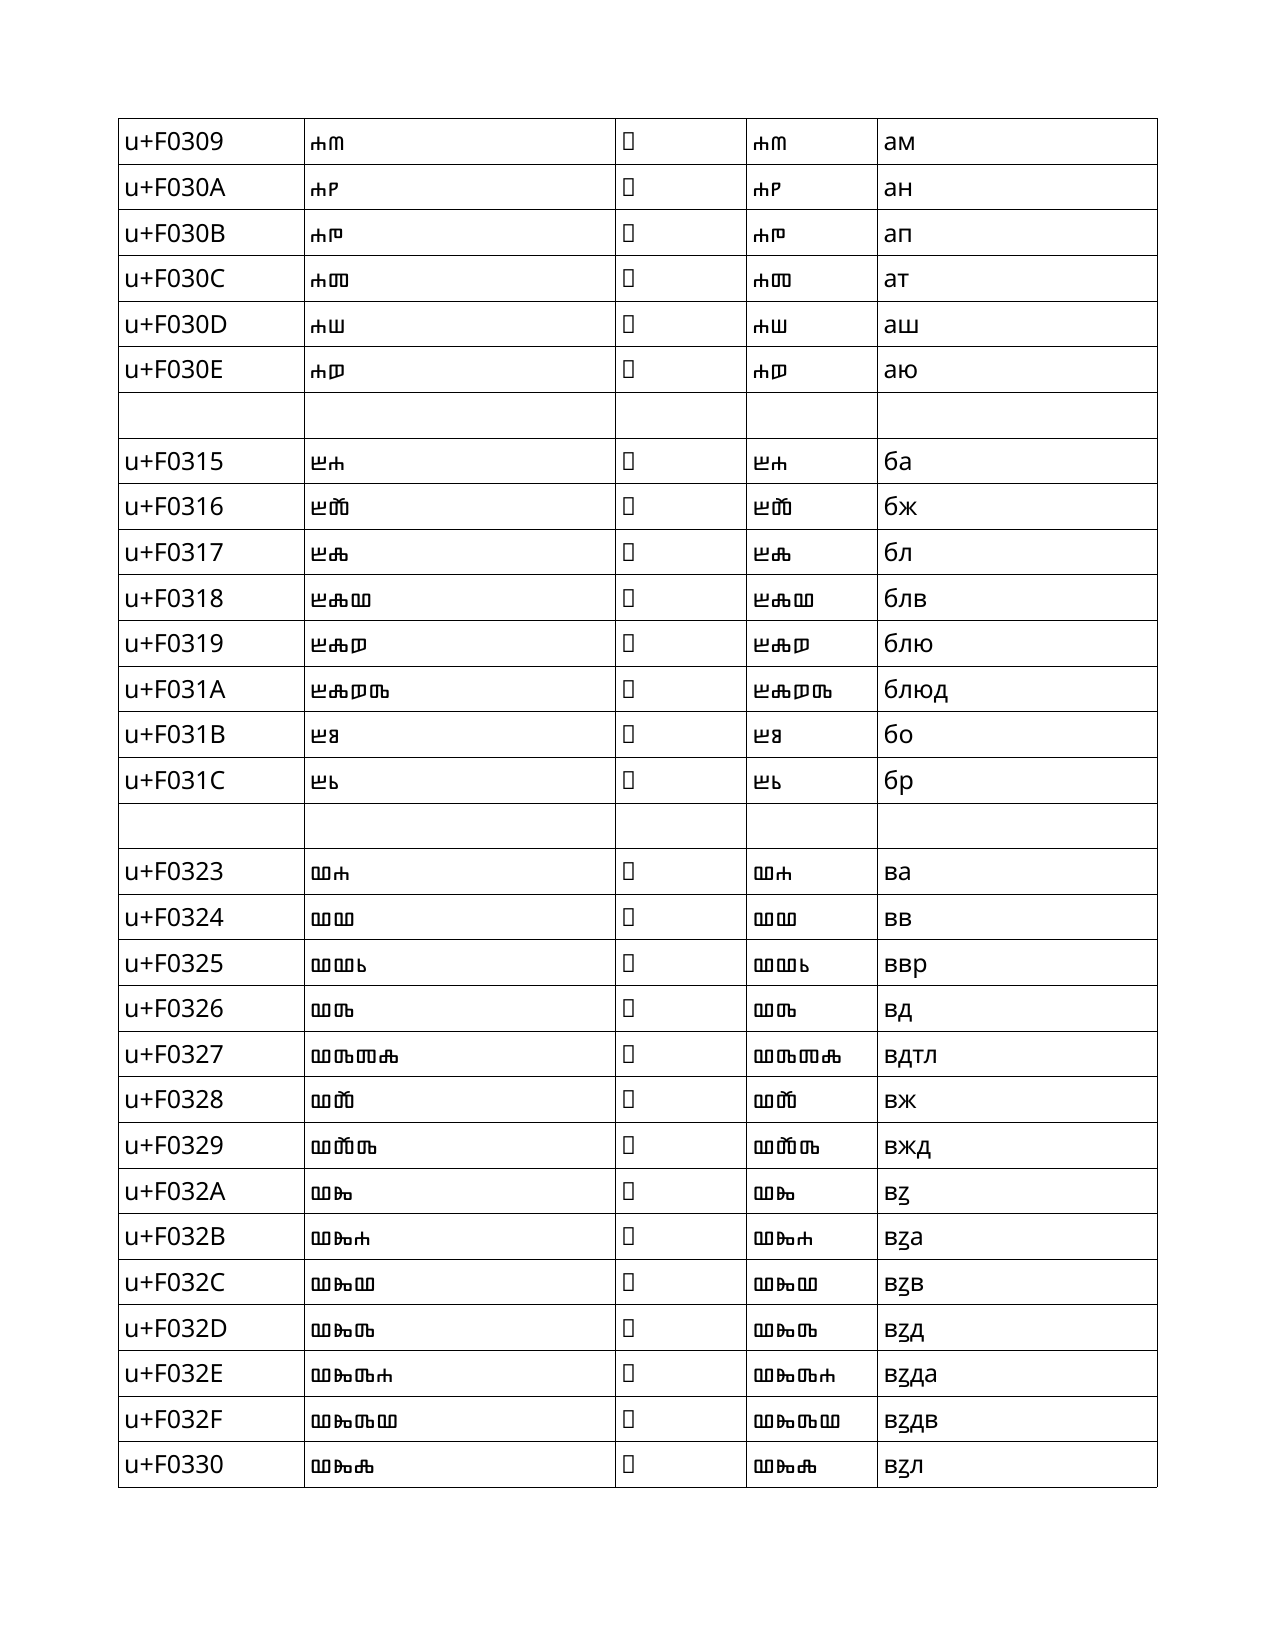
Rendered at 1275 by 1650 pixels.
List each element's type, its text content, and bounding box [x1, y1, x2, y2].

table_cell ⰲⰲⱃ [747, 940, 877, 985]
table_cell ⰰⱅ [747, 256, 877, 301]
table_cell бж [878, 484, 1157, 529]
table_cell u+F031B [119, 712, 304, 757]
table_cell [878, 804, 1157, 848]
table_cell 󰌛 [616, 712, 746, 757]
table_cell [747, 393, 877, 437]
table_cell [747, 804, 877, 848]
table_cell [616, 393, 746, 437]
table_cell ⰲⰲ [305, 895, 615, 939]
table_cell вж [878, 1077, 1157, 1122]
table_cell 󰌉 [616, 119, 746, 164]
table_cell u+F0330 [119, 1442, 304, 1487]
table_cell бо [878, 712, 1157, 757]
table_cell 󰌙 [616, 621, 746, 666]
table_cell u+F0327 [119, 1032, 304, 1076]
table_cell ⰲⰶ [747, 1077, 877, 1122]
table_cell u+F031C [119, 758, 304, 802]
table_cell ⰰⰿ [747, 119, 877, 164]
table_cell ⰲⰸⰴⰰ [305, 1351, 615, 1396]
table_cell ⰲⰸⰴ [747, 1305, 877, 1350]
table_cell 󰌣 [616, 849, 746, 894]
table_cell вꙁл [878, 1442, 1157, 1487]
table_cell u+F032A [119, 1169, 304, 1213]
table_cell u+F0324 [119, 895, 304, 939]
table_cell u+F030E [119, 347, 304, 392]
table_cell ат [878, 256, 1157, 301]
table_cell вꙁв [878, 1260, 1157, 1304]
table_cell вжд [878, 1123, 1157, 1167]
table_cell u+F0323 [119, 849, 304, 894]
table_cell бл [878, 530, 1157, 574]
table_cell u+F0309 [119, 119, 304, 164]
table_cell 󰌨 [616, 1077, 746, 1122]
table_cell 󰌪 [616, 1169, 746, 1213]
table_cell 󰌧 [616, 1032, 746, 1076]
table_cell ⰲⰸⰴⰲ [305, 1397, 615, 1441]
table_cell ⰲⰴ [747, 986, 877, 1031]
table_cell 󰌰 [616, 1442, 746, 1487]
table_cell вꙁд [878, 1305, 1157, 1350]
table_cell 󰌘 [616, 575, 746, 620]
table_cell 󰌚 [616, 667, 746, 711]
table_cell ⰱⰾ [747, 530, 877, 574]
table_cell ⰱⰾⱓⰴ [747, 667, 877, 711]
table_cell ⰱⰾⱓ [747, 621, 877, 666]
table_cell ⰱⰾⰲ [305, 575, 615, 620]
table_cell ⰱⱁ [305, 712, 615, 757]
table_cell [616, 804, 746, 848]
table_cell ба [878, 439, 1157, 483]
table_cell ⰲⰴⱅⰾ [305, 1032, 615, 1076]
table_cell ⰲⰲⱃ [305, 940, 615, 985]
table_cell ⰰⱀ [305, 165, 615, 209]
table_cell ⰱⰶ [747, 484, 877, 529]
table_cell ⰱⰾⰲ [747, 575, 877, 620]
table_cell ⰲⰸⰰ [747, 1214, 877, 1259]
table_cell ⰱⰾⱓⰴ [305, 667, 615, 711]
table_cell 󰌎 [616, 347, 746, 392]
table_cell ⰰⰿ [305, 119, 615, 164]
table_cell u+F030A [119, 165, 304, 209]
table_cell 󰌋 [616, 210, 746, 255]
table_cell аш [878, 302, 1157, 346]
table_cell вꙁда [878, 1351, 1157, 1396]
table_cell вꙁ [878, 1169, 1157, 1213]
table_cell ан [878, 165, 1157, 209]
table_cell [878, 393, 1157, 437]
table_cell ⰲⰸ [305, 1169, 615, 1213]
table_cell ⰲⰶ [305, 1077, 615, 1122]
table_cell вдтл [878, 1032, 1157, 1076]
table_cell u+F030B [119, 210, 304, 255]
table_cell 󰌥 [616, 940, 746, 985]
table_cell ⰱⰾ [305, 530, 615, 574]
table_cell ⰰⱂ [747, 210, 877, 255]
table_cell ⰱⰶ [305, 484, 615, 529]
table_cell ввр [878, 940, 1157, 985]
table_cell ⰲⰸⰲ [747, 1260, 877, 1304]
table_cell [119, 393, 304, 437]
table_cell 󰌤 [616, 895, 746, 939]
table_cell u+F030C [119, 256, 304, 301]
table_cell ⰲⰸ [747, 1169, 877, 1213]
table_cell ⰲⰸⰴⰰ [747, 1351, 877, 1396]
table_cell [305, 393, 615, 437]
table_cell ⰲⰰ [747, 849, 877, 894]
table_cell ⰰⱎ [305, 302, 615, 346]
table_cell вд [878, 986, 1157, 1031]
table_cell ⰰⱎ [747, 302, 877, 346]
table_cell ам [878, 119, 1157, 164]
table_cell вв [878, 895, 1157, 939]
table_cell 󰌯 [616, 1397, 746, 1441]
table_cell ⰱⰰ [747, 439, 877, 483]
table_cell 󰌜 [616, 758, 746, 802]
table_cell [119, 804, 304, 848]
table_cell 󰌮 [616, 1351, 746, 1396]
table_cell ⰰⱓ [747, 347, 877, 392]
table_cell ⰲⰴⱅⰾ [747, 1032, 877, 1076]
table_cell 󰌕 [616, 439, 746, 483]
table_cell 󰌌 [616, 256, 746, 301]
table_cell 󰌗 [616, 530, 746, 574]
table_cell 󰌍 [616, 302, 746, 346]
table_cell ⰲⰴ [305, 986, 615, 1031]
table_cell ⰱⰰ [305, 439, 615, 483]
table_cell ⰰⱅ [305, 256, 615, 301]
table_cell ⰲⰶⰴ [747, 1123, 877, 1167]
table_cell блюд [878, 667, 1157, 711]
table_cell бр [878, 758, 1157, 802]
table_cell блв [878, 575, 1157, 620]
table_cell ⰲⰸⰴ [305, 1305, 615, 1350]
table_cell 󰌦 [616, 986, 746, 1031]
table_cell ⰲⰶⰴ [305, 1123, 615, 1167]
table_cell вꙁдв [878, 1397, 1157, 1441]
table_cell ⰲⰸⰴⰲ [747, 1397, 877, 1441]
table_cell ⰲⰸⰲ [305, 1260, 615, 1304]
table_cell 󰌫 [616, 1214, 746, 1259]
table_cell [305, 804, 615, 848]
table_cell u+F0317 [119, 530, 304, 574]
table_cell аю [878, 347, 1157, 392]
table_cell u+F0316 [119, 484, 304, 529]
table_cell 󰌬 [616, 1260, 746, 1304]
table_cell ⰱⱃ [747, 758, 877, 802]
table_cell u+F0325 [119, 940, 304, 985]
table_cell 󰌭 [616, 1305, 746, 1350]
table_cell ⰲⰰ [305, 849, 615, 894]
table_cell 󰌩 [616, 1123, 746, 1167]
table_cell u+F0318 [119, 575, 304, 620]
table_cell 󰌊 [616, 165, 746, 209]
table_cell u+F031A [119, 667, 304, 711]
table_cell ⰱⱃ [305, 758, 615, 802]
table_cell u+F0326 [119, 986, 304, 1031]
table_cell u+F032D [119, 1305, 304, 1350]
table_cell u+F0315 [119, 439, 304, 483]
table_cell u+F030D [119, 302, 304, 346]
table_cell u+F0319 [119, 621, 304, 666]
table_cell ⰰⱀ [747, 165, 877, 209]
table_cell u+F0328 [119, 1077, 304, 1122]
table_cell ⰲⰲ [747, 895, 877, 939]
table_cell вꙁа [878, 1214, 1157, 1259]
table_cell u+F032F [119, 1397, 304, 1441]
table_cell u+F0329 [119, 1123, 304, 1167]
table_cell ⰲⰸⰾ [305, 1442, 615, 1487]
table_cell ва [878, 849, 1157, 894]
table_cell u+F032B [119, 1214, 304, 1259]
table_cell ⰰⱂ [305, 210, 615, 255]
table_cell 󰌖 [616, 484, 746, 529]
table_cell ⰲⰸⰰ [305, 1214, 615, 1259]
table_cell ⰱⱁ [747, 712, 877, 757]
table_cell u+F032E [119, 1351, 304, 1396]
table_cell ⰰⱓ [305, 347, 615, 392]
table_cell ап [878, 210, 1157, 255]
table_cell u+F032C [119, 1260, 304, 1304]
table_cell ⰲⰸⰾ [747, 1442, 877, 1487]
table_cell ⰱⰾⱓ [305, 621, 615, 666]
table_cell блю [878, 621, 1157, 666]
